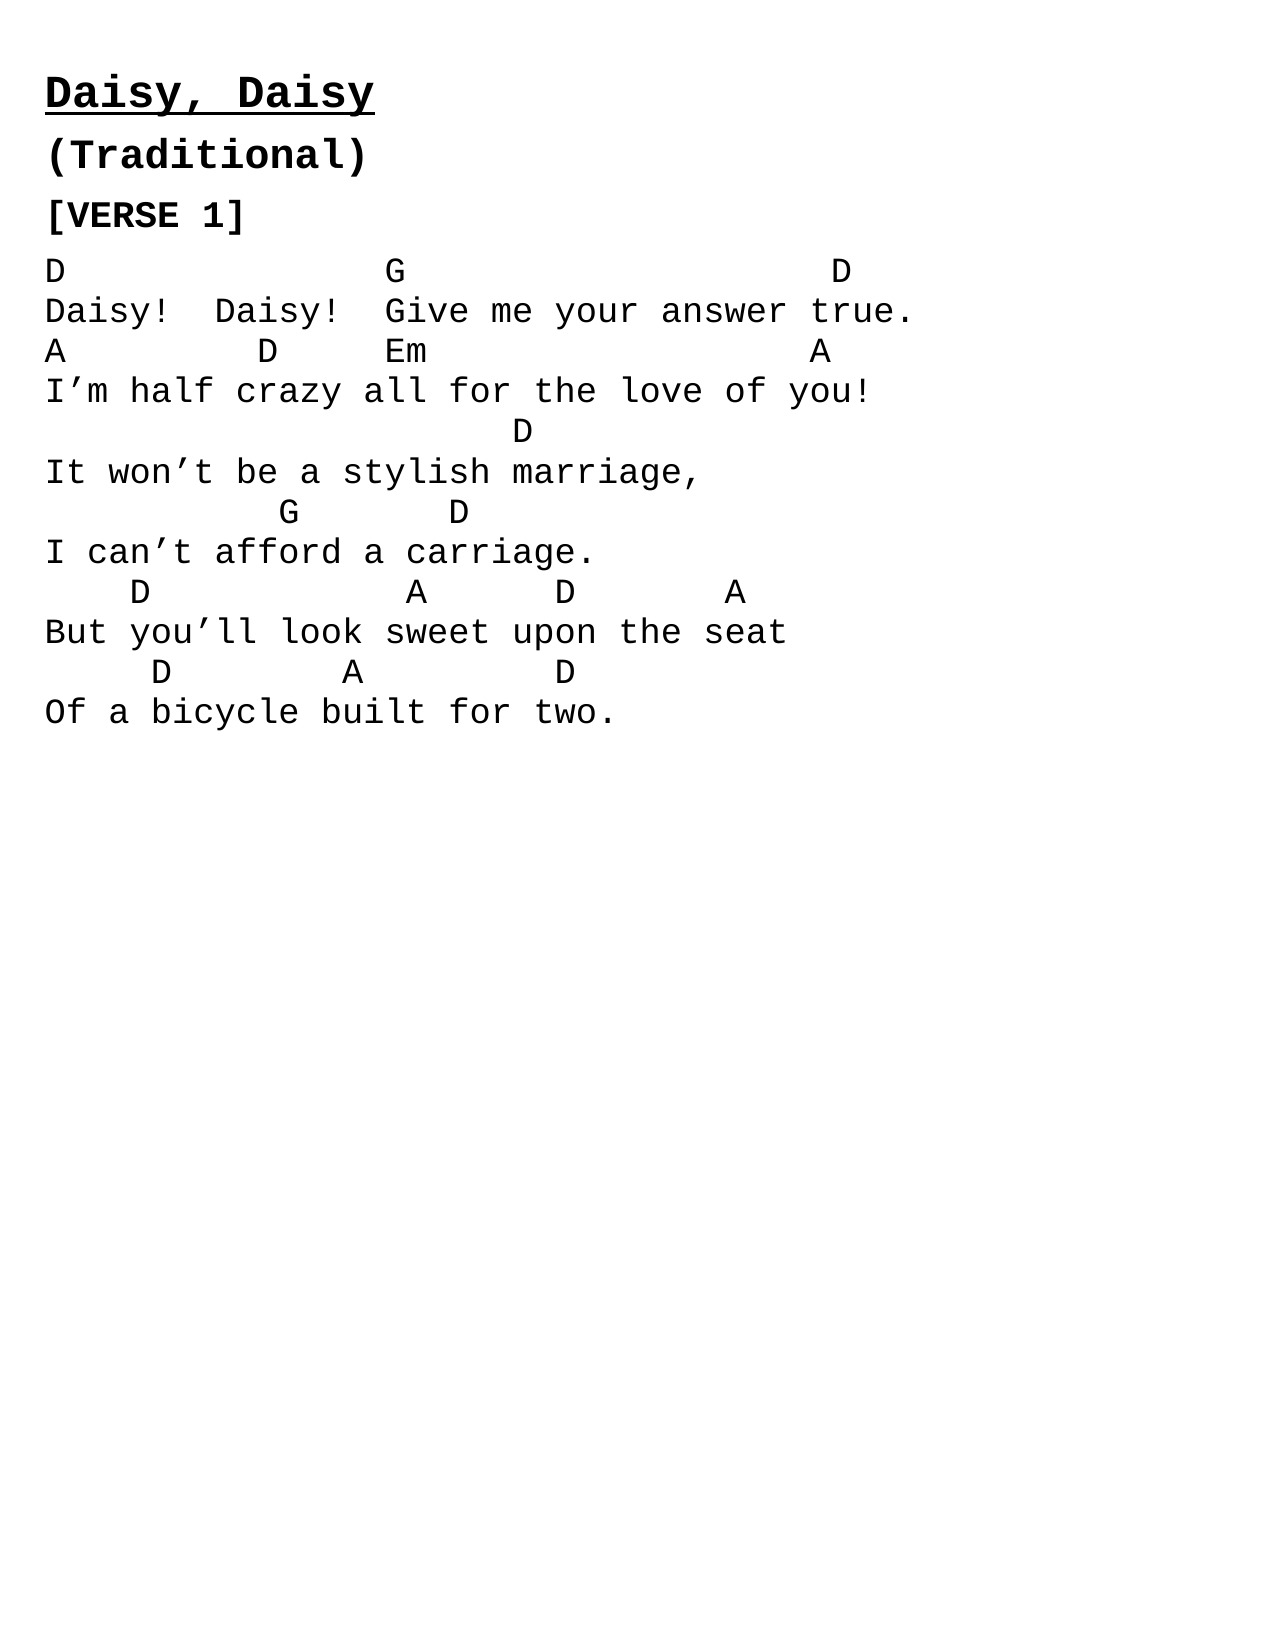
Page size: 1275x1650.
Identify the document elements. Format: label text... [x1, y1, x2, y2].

text D A D A [44, 574, 1231, 614]
text A D Em A [44, 333, 1231, 373]
text D A D [44, 654, 1231, 694]
subtitle (Traditional) [44, 134, 1231, 181]
subtitle Daisy, Daisy [44, 69, 1231, 121]
text But you’ll look sweet upon the seat [44, 614, 1231, 654]
text G D [44, 494, 1231, 534]
text D G D [44, 253, 1231, 293]
text Of a bicycle built for two. [44, 694, 1231, 734]
text Daisy! Daisy! Give me your answer true. [44, 293, 1231, 333]
text It won’t be a stylish marriage, [44, 453, 1231, 494]
subtitle [VERSE 1] [44, 196, 1231, 238]
text D [44, 413, 1231, 453]
text I can’t afford a carriage. [44, 534, 1231, 574]
text I’m half crazy all for the love of you! [44, 373, 1231, 413]
